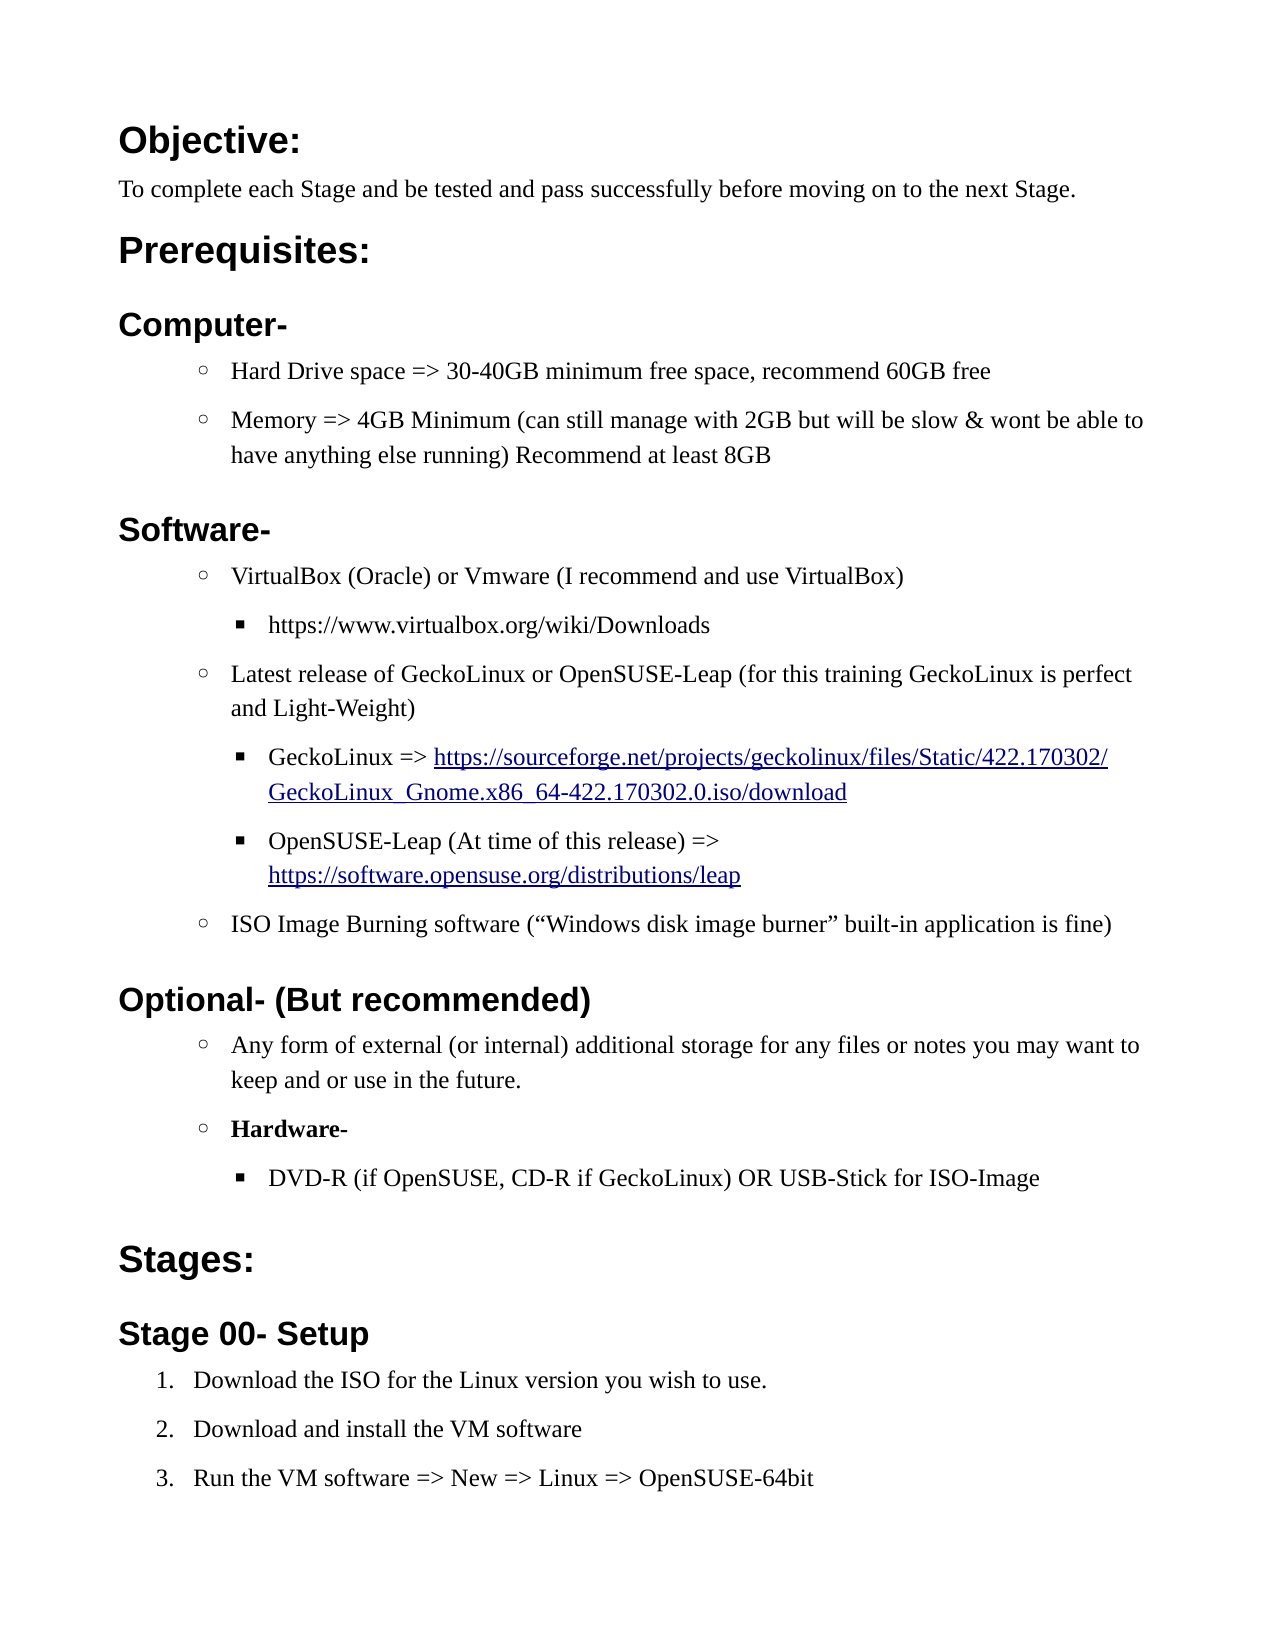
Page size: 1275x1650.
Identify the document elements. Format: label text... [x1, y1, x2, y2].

list DVD-R (if OpenSUSE, CD-R if GeckoLinux) OR USB-Stick for ISO-Image [231, 1163, 1157, 1192]
list Download and install the VM software [156, 1414, 1157, 1443]
subtitle Prerequisites: [118, 228, 1157, 272]
subtitle Optional- (But recommended) [118, 979, 1157, 1018]
subtitle Stage 00- Setup [118, 1314, 1157, 1353]
subtitle Computer- [118, 305, 1157, 344]
list https://www.virtualbox.org/wiki/Downloads [231, 610, 1157, 638]
list Memory => 4GB Minimum (can still manage with 2GB but will be slow & wont be able to have anything else running) Recommend at least 8GB [193, 405, 1157, 468]
subtitle Objective: [118, 118, 1157, 162]
subtitle Stages: [118, 1237, 1157, 1281]
list GeckoLinux => https://sourceforge.net/projects/geckolinux/files/Static/422.170302/GeckoLinux_Gnome.x86_64-422.170302.0.iso/download [231, 742, 1157, 806]
list Hardware- [193, 1114, 1157, 1143]
list Download the ISO for the Linux version you wish to use. [156, 1365, 1157, 1394]
list Hard Drive space => 30-40GB minimum free space, recommend 60GB free [193, 356, 1157, 385]
list Run the VM software => New => Linux => OpenSUSE-64bit [156, 1463, 1157, 1492]
list OpenSUSE-Leap (At time of this release) => https://software.opensuse.org/distributions/leap [231, 826, 1157, 889]
text To complete each Stage and be tested and pass successfully before moving on to the next Stage. [118, 174, 1157, 203]
list Latest release of GeckoLinux or OpenSUSE-Leap (for this training GeckoLinux is perfect and Light-Weight) [193, 659, 1157, 722]
list ISO Image Burning software (“Windows disk image burner” built-in application is fine) [193, 909, 1157, 938]
subtitle Software- [118, 509, 1157, 548]
list Any form of external (or internal) additional storage for any files or notes you may want to keep and or use in the future. [193, 1031, 1157, 1094]
list VirtualBox (Oracle) or Vmware (I recommend and use VirtualBox) [193, 561, 1157, 589]
